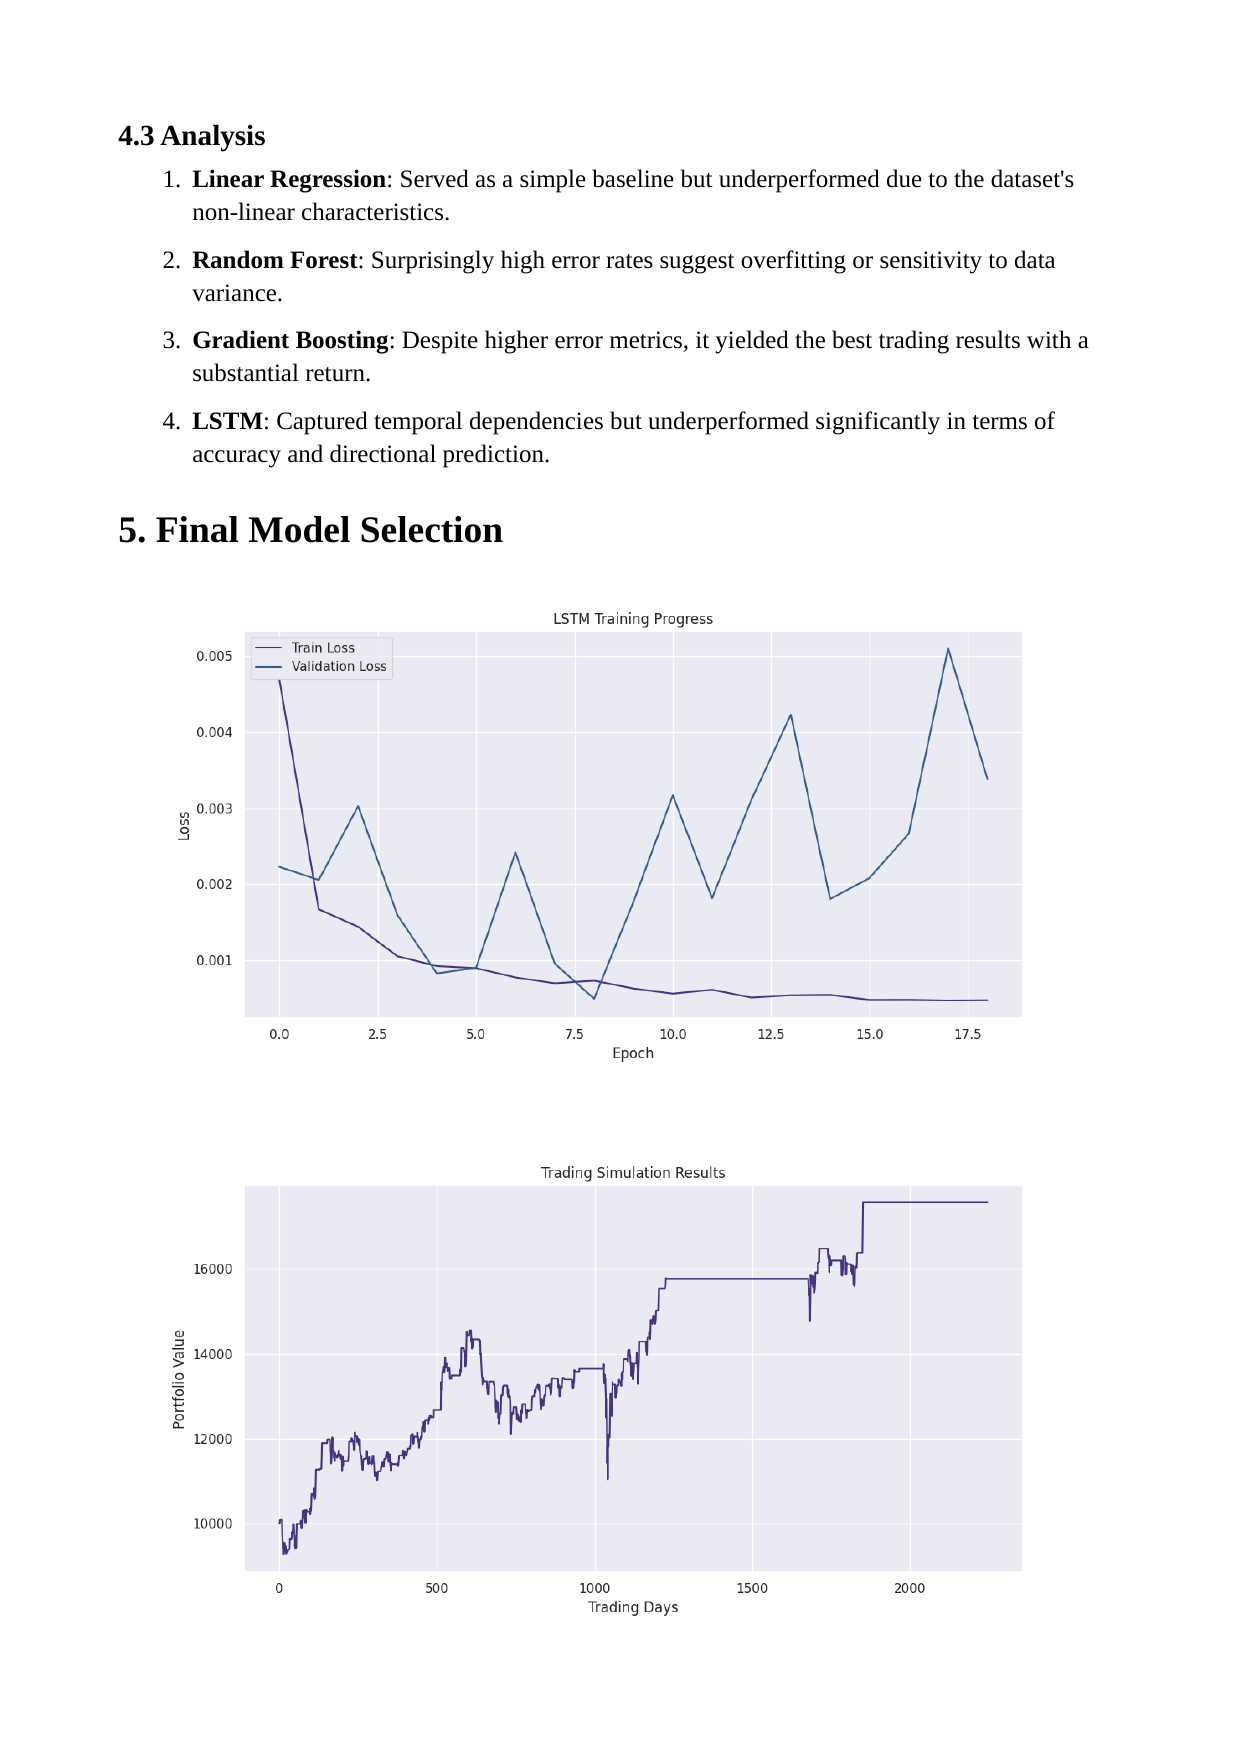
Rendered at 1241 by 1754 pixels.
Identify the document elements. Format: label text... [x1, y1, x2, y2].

subtitle 5. Final Model Selection [118, 507, 1122, 551]
picture [118, 1124, 1123, 1627]
list Gradient Boosting: Despite higher error metrics, it yielded the best trading results with a substantial return. [162, 325, 1122, 387]
subtitle 4.3 Analysis [118, 118, 1122, 152]
list Linear Regression: Served as a simple baseline but underperformed due to the dataset's non-linear characteristics. [162, 164, 1122, 226]
picture [118, 570, 1123, 1073]
list LSTM: Captured temporal dependencies but underperformed significantly in terms of accuracy and directional prediction. [162, 406, 1122, 468]
list Random Forest: Surprisingly high error rates suggest overfitting or sensitivity to data variance. [162, 245, 1122, 307]
